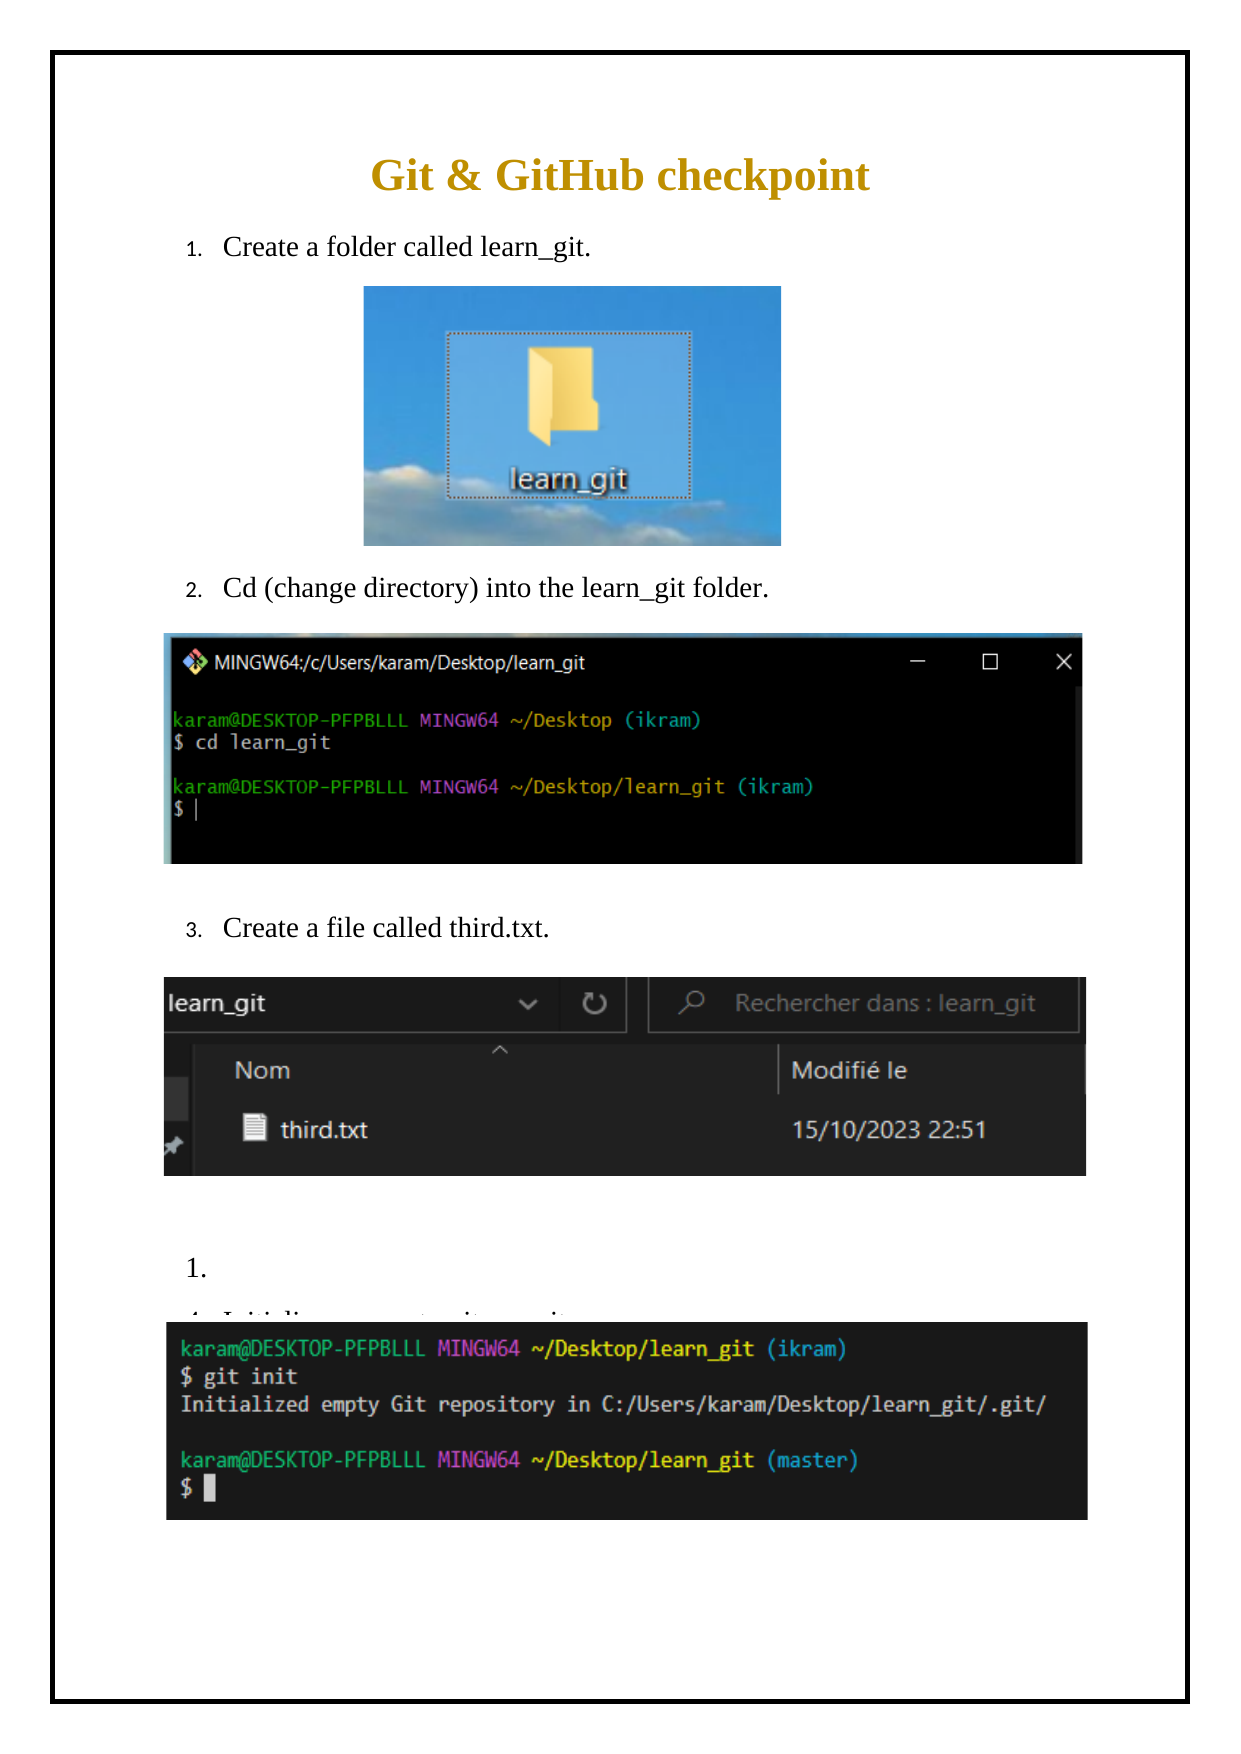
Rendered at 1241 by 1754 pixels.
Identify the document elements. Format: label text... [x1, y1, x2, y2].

list Initialize an empty git repository. [185, 1304, 1093, 1315]
list [349, 279, 794, 567]
list Create a file called third.txt. [185, 910, 1093, 943]
list Cd (change directory) into the learn_git folder. [185, 570, 1093, 603]
text Git & GitHub checkpoint [148, 148, 1093, 200]
list Create a folder called learn_git. [185, 229, 1093, 263]
list [149, 626, 1091, 879]
list [149, 970, 1090, 1186]
